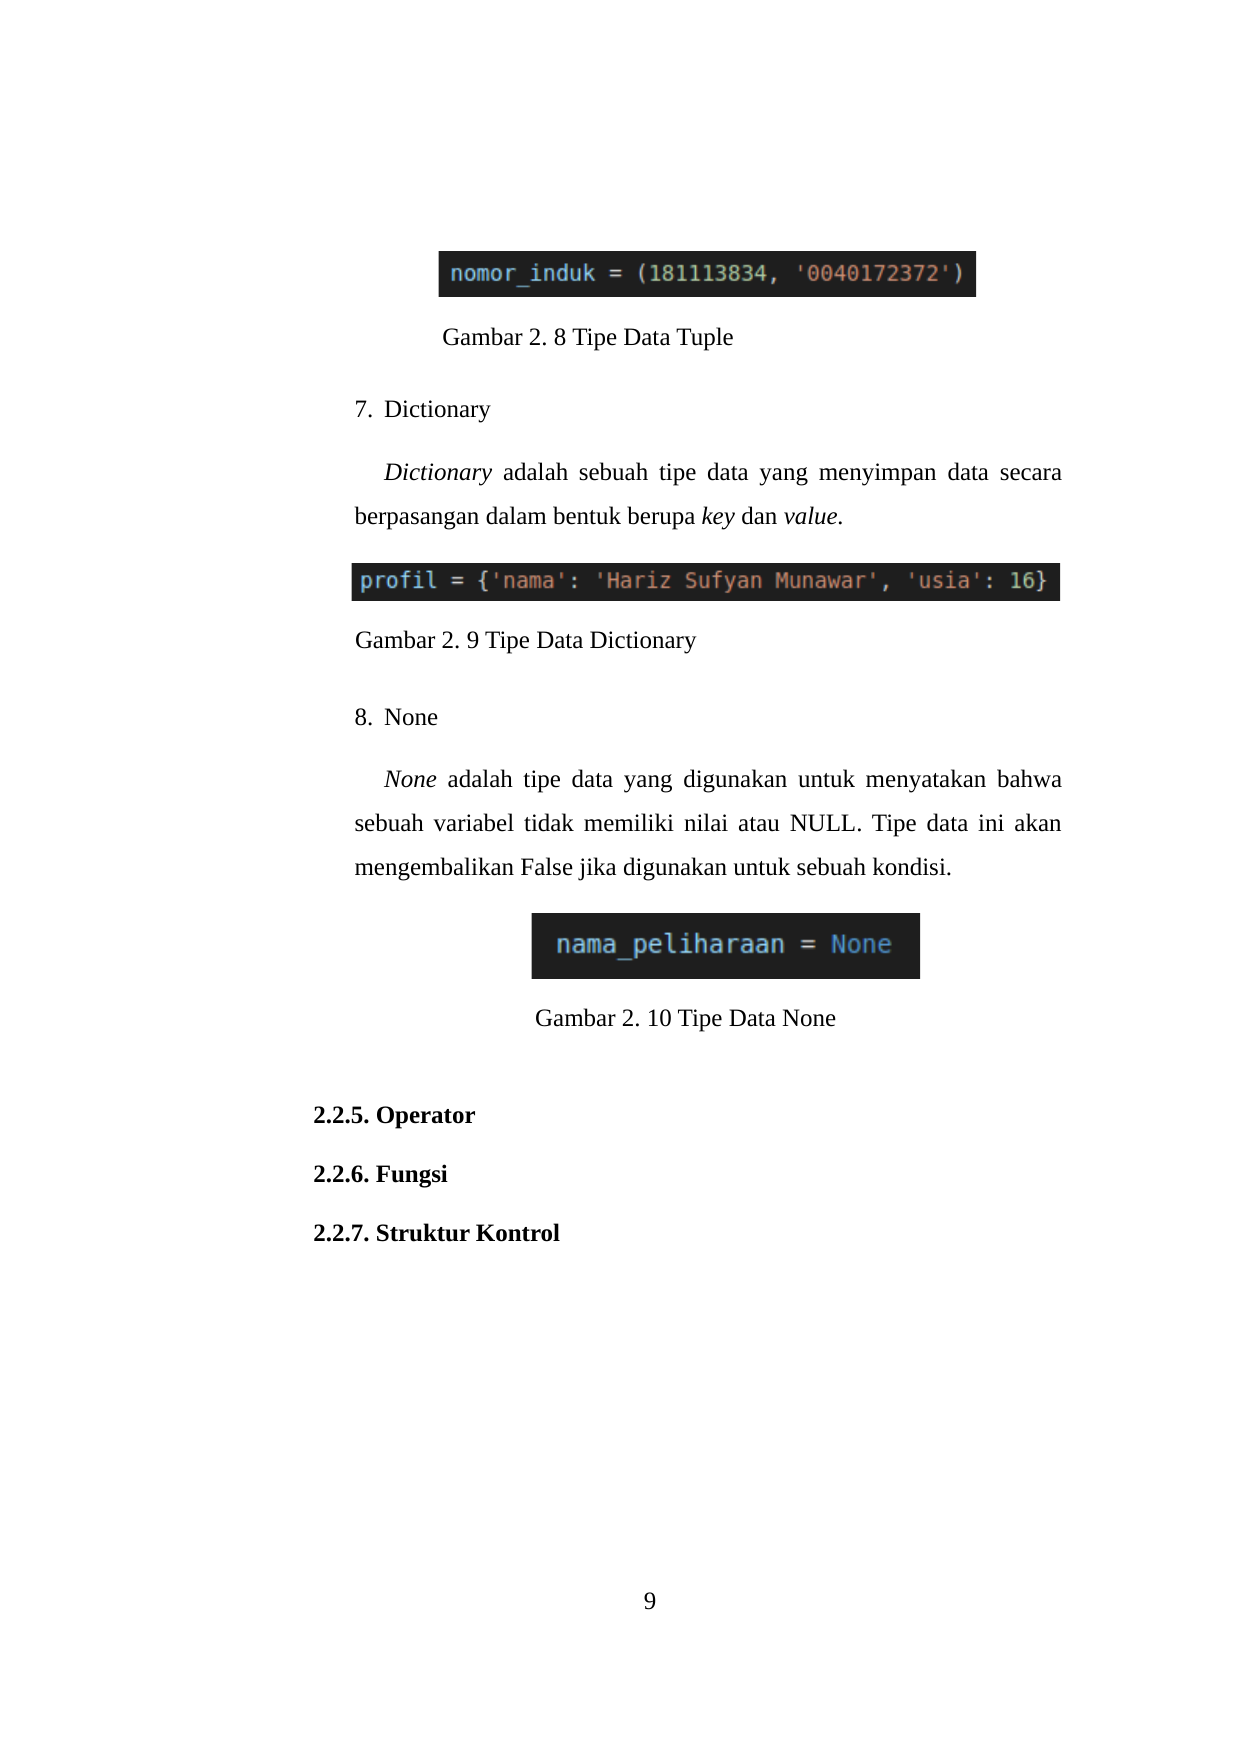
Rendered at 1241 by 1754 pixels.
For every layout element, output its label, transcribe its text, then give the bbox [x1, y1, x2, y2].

subtitle Struktur Kontrol [313, 1206, 1063, 1250]
list Dictionary [354, 236, 1063, 427]
picture [438, 251, 977, 297]
picture [351, 563, 1061, 601]
list Dictionary adalah sebuah tipe data yang menyimpan data secara berpasangan dalam bentuk berupa key dan value. [354, 444, 1063, 533]
list None [354, 613, 1063, 734]
subtitle 8 Tipe Data Tuple [439, 297, 976, 354]
subtitle Operator [313, 1088, 1063, 1132]
list None adalah tipe data yang digunakan untuk menyatakan bahwa sebuah variabel tidak memiliki nilai atau NULL. Tipe data ini akan mengembalikan False jika digunakan untuk sebuah kondisi. [354, 752, 1063, 884]
subtitle Fungsi [313, 1147, 1063, 1191]
subtitle 9 Tipe Data Dictionary [352, 601, 1060, 657]
subtitle 10 Tipe Data None [532, 979, 920, 1036]
picture [531, 913, 921, 979]
